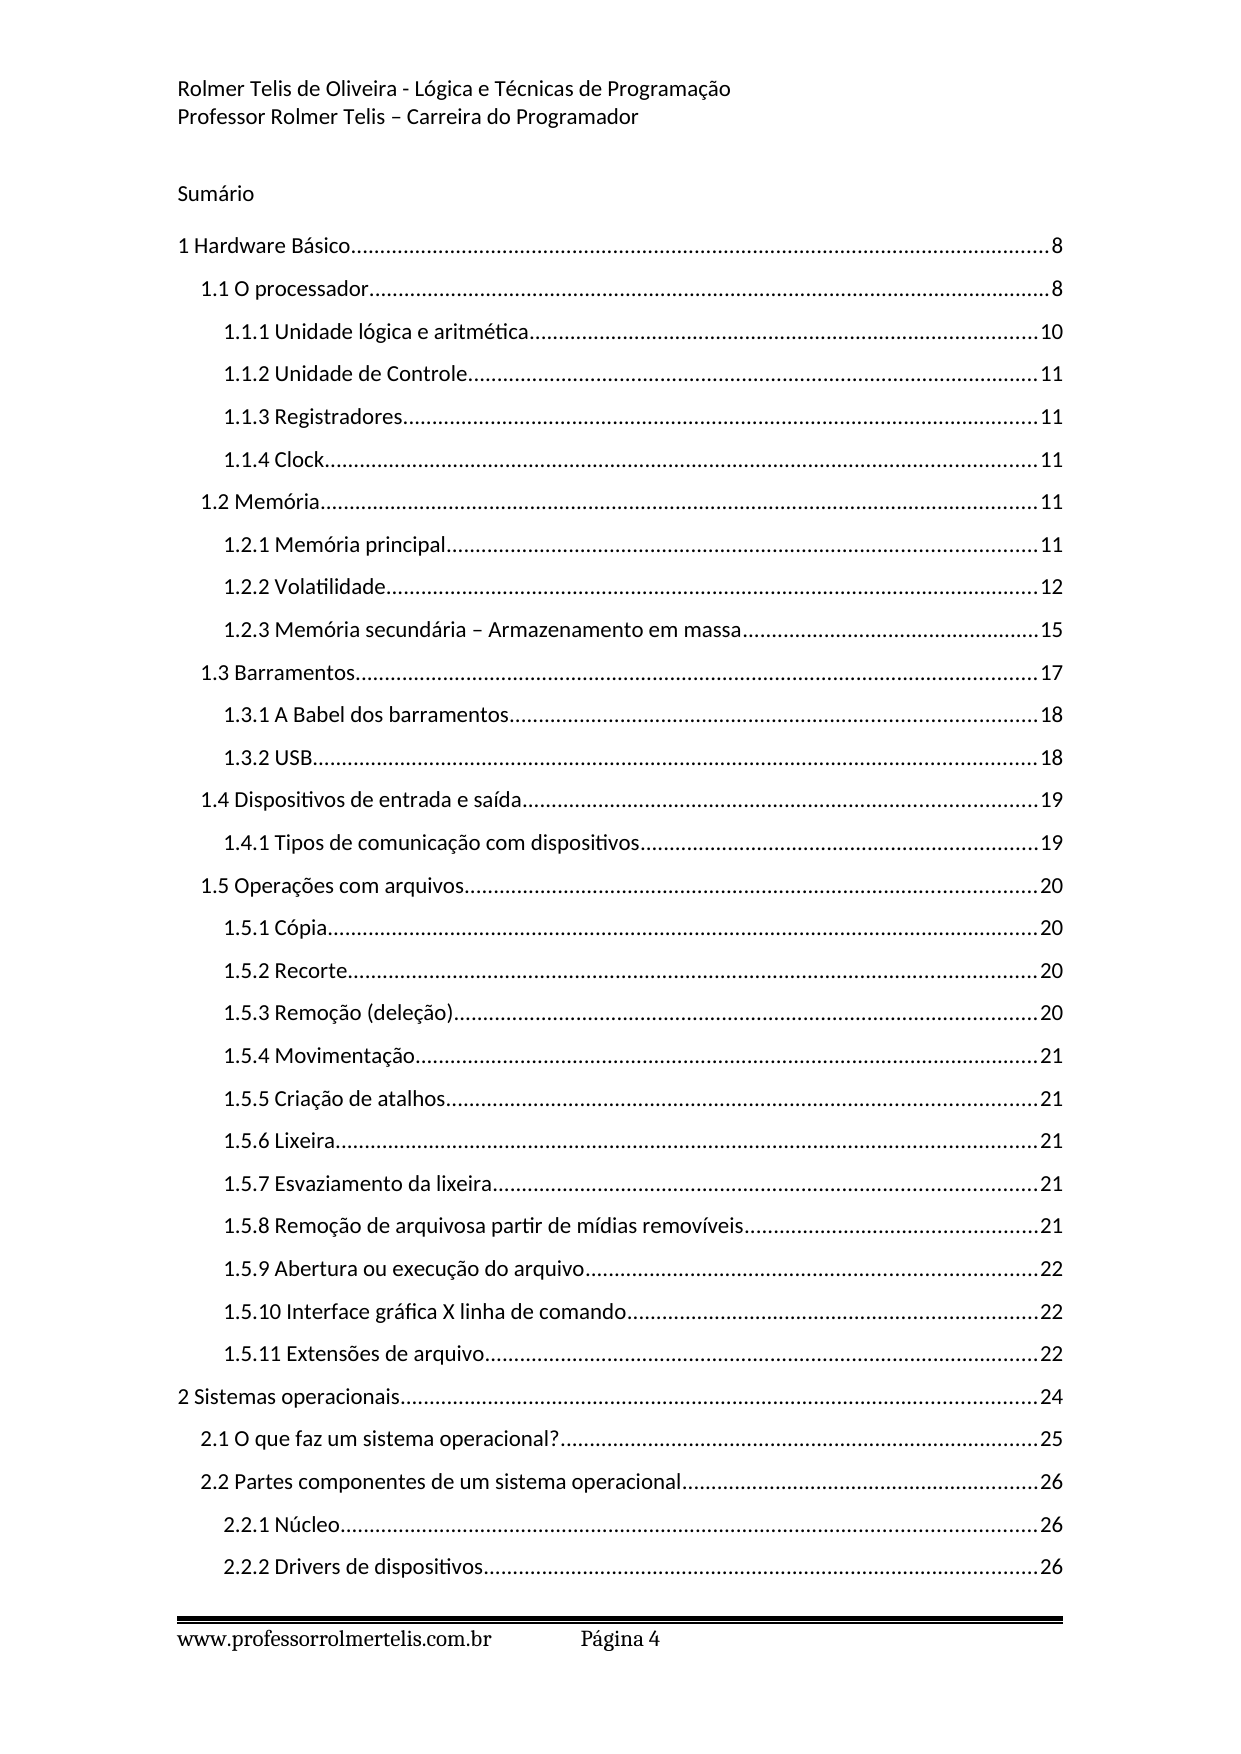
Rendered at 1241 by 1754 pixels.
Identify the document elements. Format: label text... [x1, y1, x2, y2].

text 1.5.1 Cópia 20 [223, 913, 1063, 941]
text 1.3.2 USB 18 [223, 743, 1063, 771]
text 1.4 Dispositivos de entrada e saída 19 [200, 786, 1063, 813]
text 1.5.2 Recorte 20 [223, 956, 1063, 984]
text 1.5.8 Remoção de arquivosa partir de mídias removíveis 21 [223, 1212, 1063, 1239]
text 1.5.11 Extensões de arquivo 22 [223, 1339, 1063, 1367]
text 1.5.3 Remoção (deleção) 20 [223, 998, 1063, 1027]
text 1.1 O processador 8 [200, 274, 1063, 302]
text 1.5.7 Esvaziamento da lixeira 21 [223, 1169, 1063, 1197]
text 2.2.2 Drivers de dispositivos 26 [223, 1552, 1063, 1580]
text 1.1.3 Registradores 11 [223, 402, 1063, 430]
text 1.3 Barramentos 17 [200, 658, 1063, 686]
text 1.2.2 Volatilidade 12 [223, 572, 1063, 601]
text 1.5.9 Abertura ou execução do arquivo 22 [223, 1254, 1063, 1282]
text 1.5.6 Lixeira 21 [223, 1126, 1063, 1154]
text 1.3.1 A Babel dos barramentos 18 [223, 700, 1063, 728]
text 1.1.1 Unidade lógica e aritmética 10 [223, 317, 1063, 345]
text 2.2.1 Núcleo 26 [223, 1510, 1063, 1538]
text 1.2.3 Memória secundária – Armazenamento em massa 15 [223, 615, 1063, 643]
text Sumário [177, 179, 1063, 207]
text 1.1.2 Unidade de Controle 11 [223, 359, 1063, 387]
text 1.1.4 Clock 11 [223, 445, 1063, 473]
text 1.5.5 Criação de atalhos 21 [223, 1084, 1063, 1112]
text 2 Sistemas operacionais 24 [177, 1382, 1063, 1410]
text 1.2.1 Memória principal 11 [223, 530, 1063, 558]
text 1.5.10 Interface gráfica X linha de comando 22 [223, 1297, 1063, 1325]
text 1 Hardware Básico 8 [177, 232, 1063, 260]
text 2.1 O que faz um sistema operacional? 25 [200, 1424, 1063, 1453]
text 1.2 Memória 11 [200, 487, 1063, 515]
text 1.5.4 Movimentação 21 [223, 1041, 1063, 1069]
text 1.4.1 Tipos de comunicação com dispositivos 19 [223, 828, 1063, 856]
text 2.2 Partes componentes de um sistema operacional 26 [200, 1467, 1063, 1495]
text 1.5 Operações com arquivos 20 [200, 871, 1063, 899]
